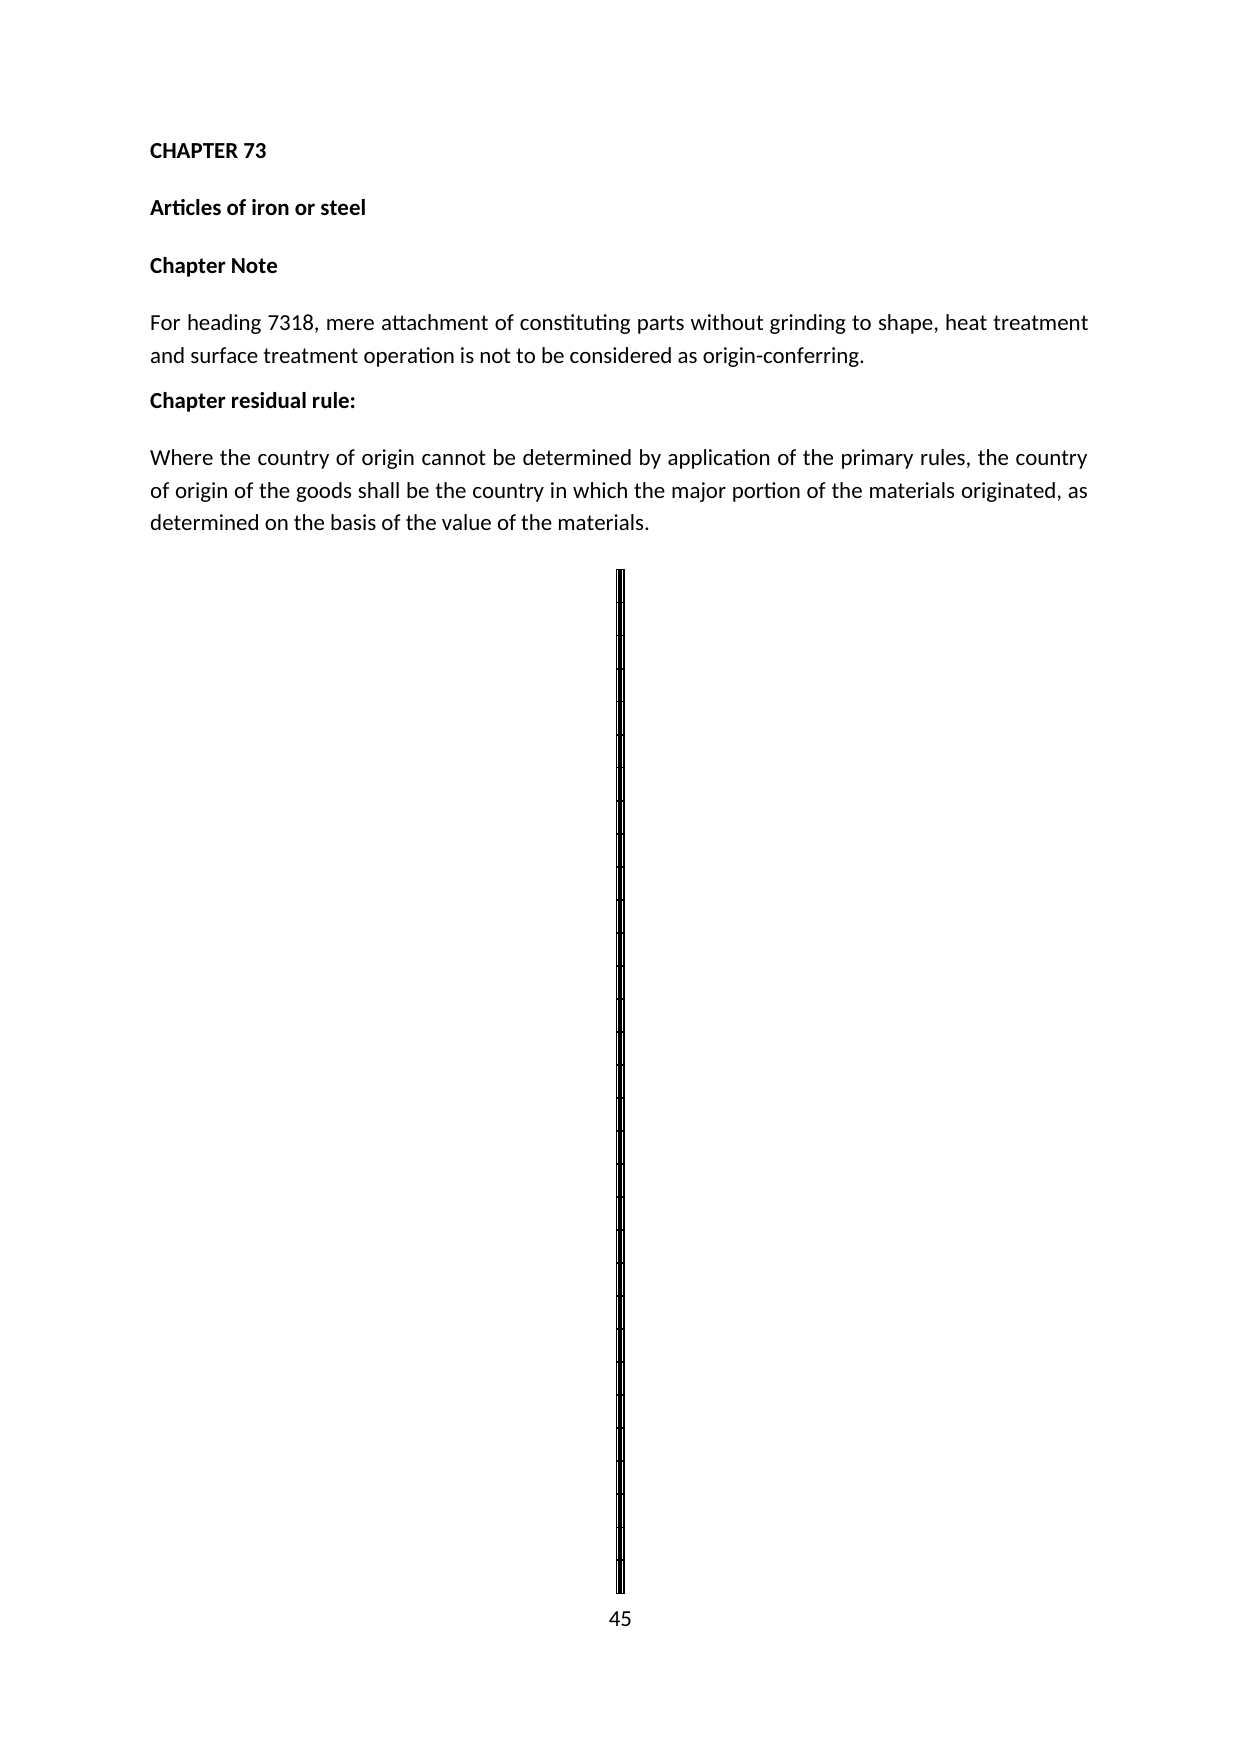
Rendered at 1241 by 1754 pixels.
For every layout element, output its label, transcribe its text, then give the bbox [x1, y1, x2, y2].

title Articles of iron or steel [150, 189, 1090, 221]
title Chapter residual rule: [150, 381, 1090, 414]
title Chapter Note [150, 246, 1090, 279]
title CHAPTER 73 [150, 131, 1090, 164]
text Where the country of origin cannot be determined by application of the primary rules, the country of origin of the goods shall be the country in which the major portion of the materials originated, as determined on the basis of the value of the materials. [150, 439, 1090, 536]
text For heading 7318, mere attachment of constituting parts without grinding to shape, heat treatment and surface treatment operation is not to be considered as origin-conferring. [150, 304, 1090, 369]
